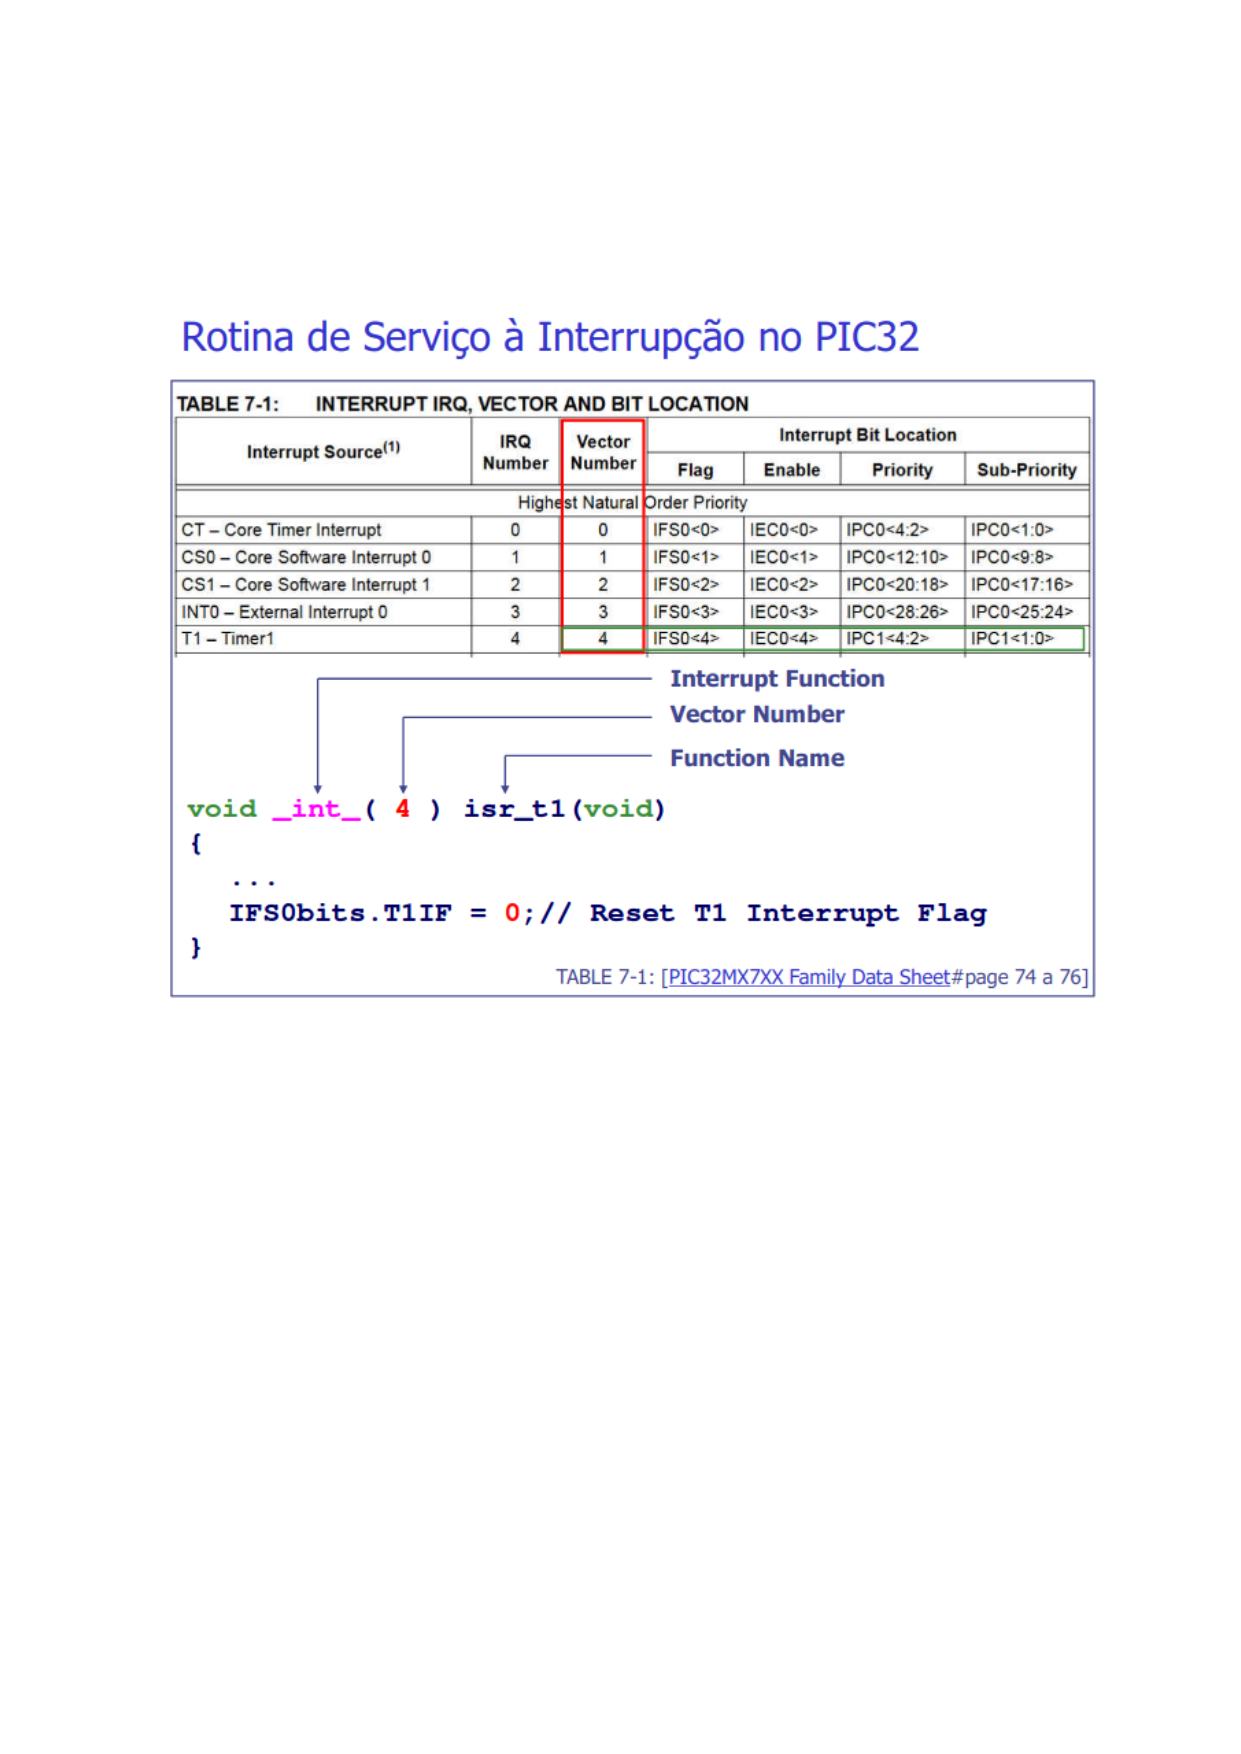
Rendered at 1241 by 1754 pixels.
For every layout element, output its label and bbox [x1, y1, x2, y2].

picture [132, 288, 1108, 1013]
